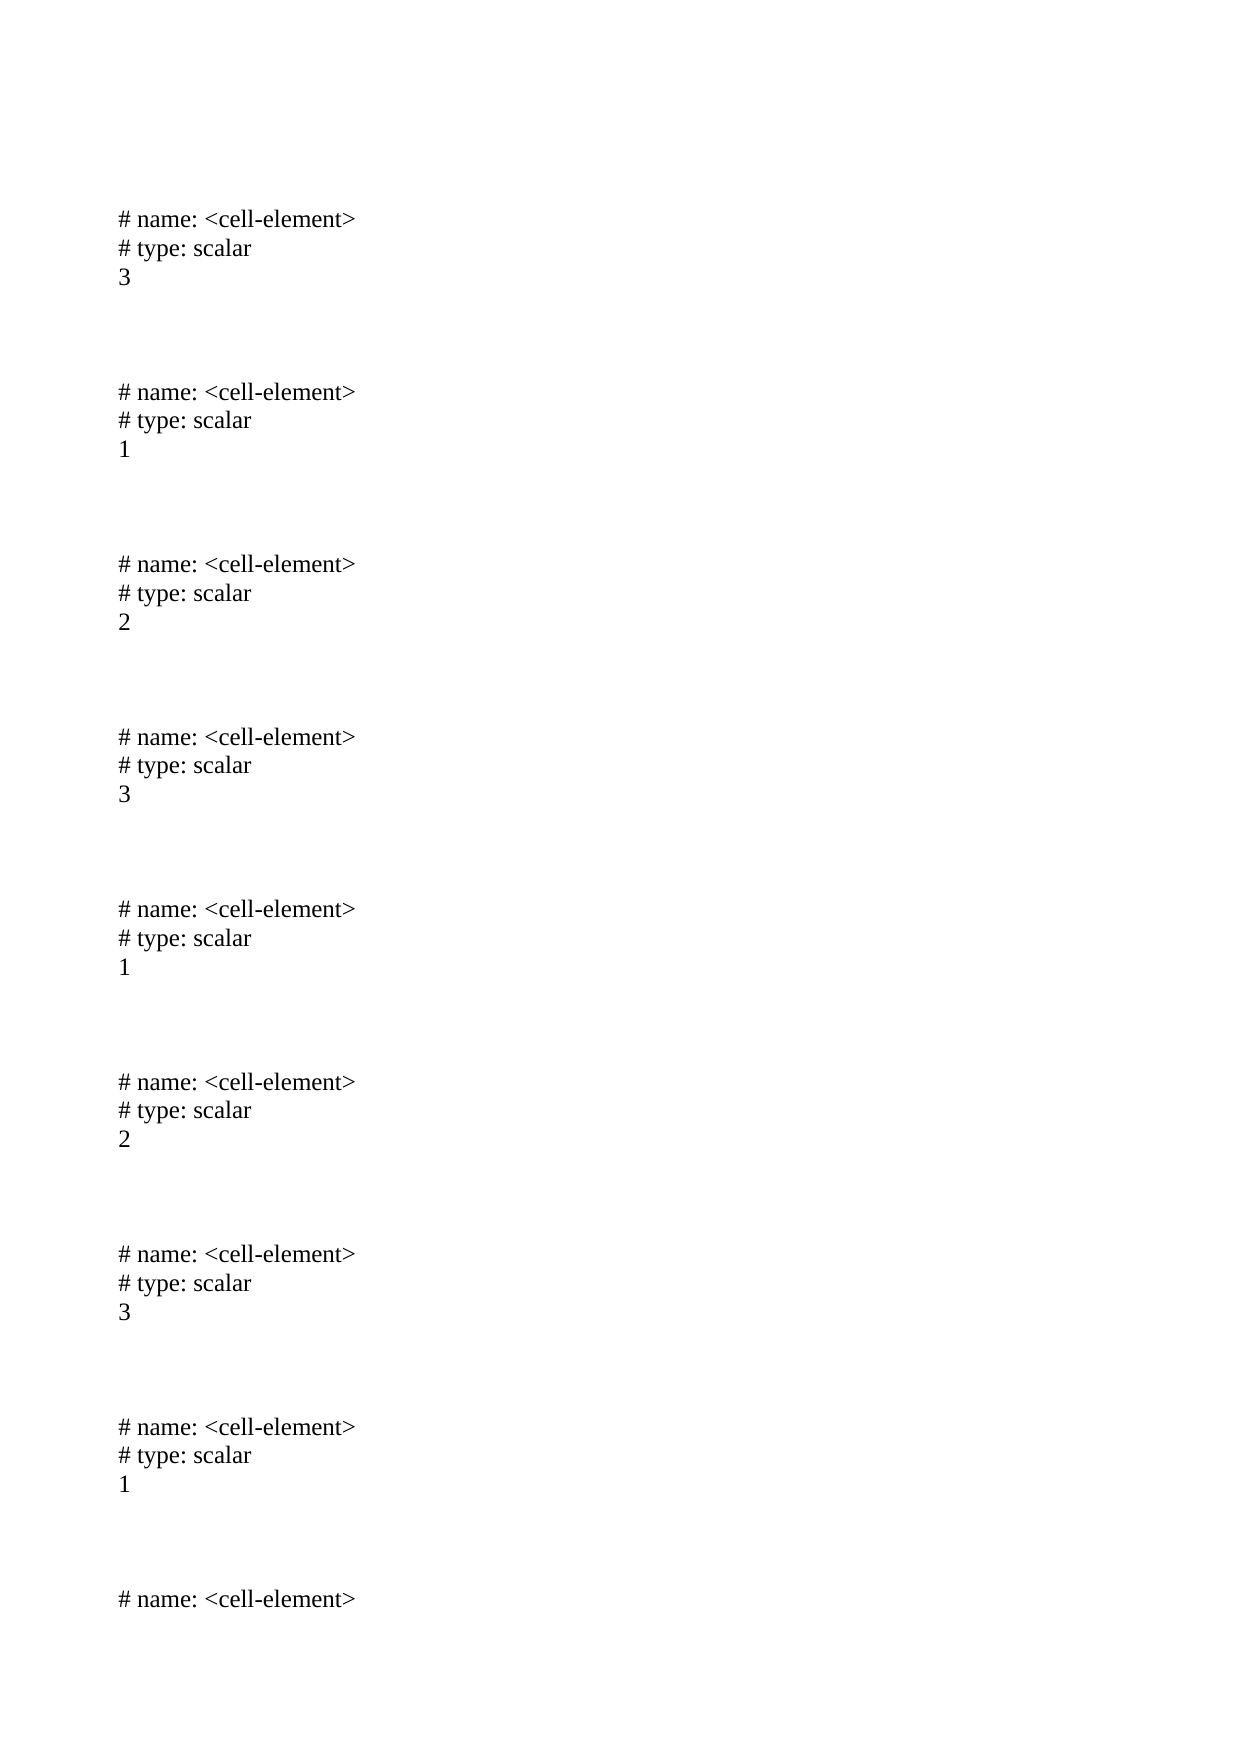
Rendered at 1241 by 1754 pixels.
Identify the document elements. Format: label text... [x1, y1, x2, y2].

text # type: scalar [118, 578, 1122, 607]
text # name: <cell-element> [118, 722, 1122, 751]
text # type: scalar [118, 923, 1122, 952]
text # type: scalar [118, 1268, 1122, 1297]
text 2 [118, 1124, 1122, 1153]
text 3 [118, 262, 1122, 291]
text 1 [118, 952, 1122, 981]
text 1 [118, 1469, 1122, 1498]
text # type: scalar [118, 751, 1122, 779]
text # name: <cell-element> [118, 894, 1122, 923]
text # name: <cell-element> [118, 1239, 1122, 1268]
text # name: <cell-element> [118, 1067, 1122, 1096]
text # type: scalar [118, 406, 1122, 434]
text # type: scalar [118, 1441, 1122, 1469]
text # name: <cell-element> [118, 549, 1122, 578]
text 3 [118, 1297, 1122, 1326]
text 2 [118, 607, 1122, 636]
text # name: <cell-element> [118, 377, 1122, 406]
text # name: <cell-element> [118, 204, 1122, 233]
text # type: scalar [118, 1096, 1122, 1124]
text # name: <cell-element> [118, 1584, 1122, 1613]
text 3 [118, 779, 1122, 808]
text 1 [118, 434, 1122, 463]
text # type: scalar [118, 233, 1122, 262]
text # name: <cell-element> [118, 1412, 1122, 1441]
